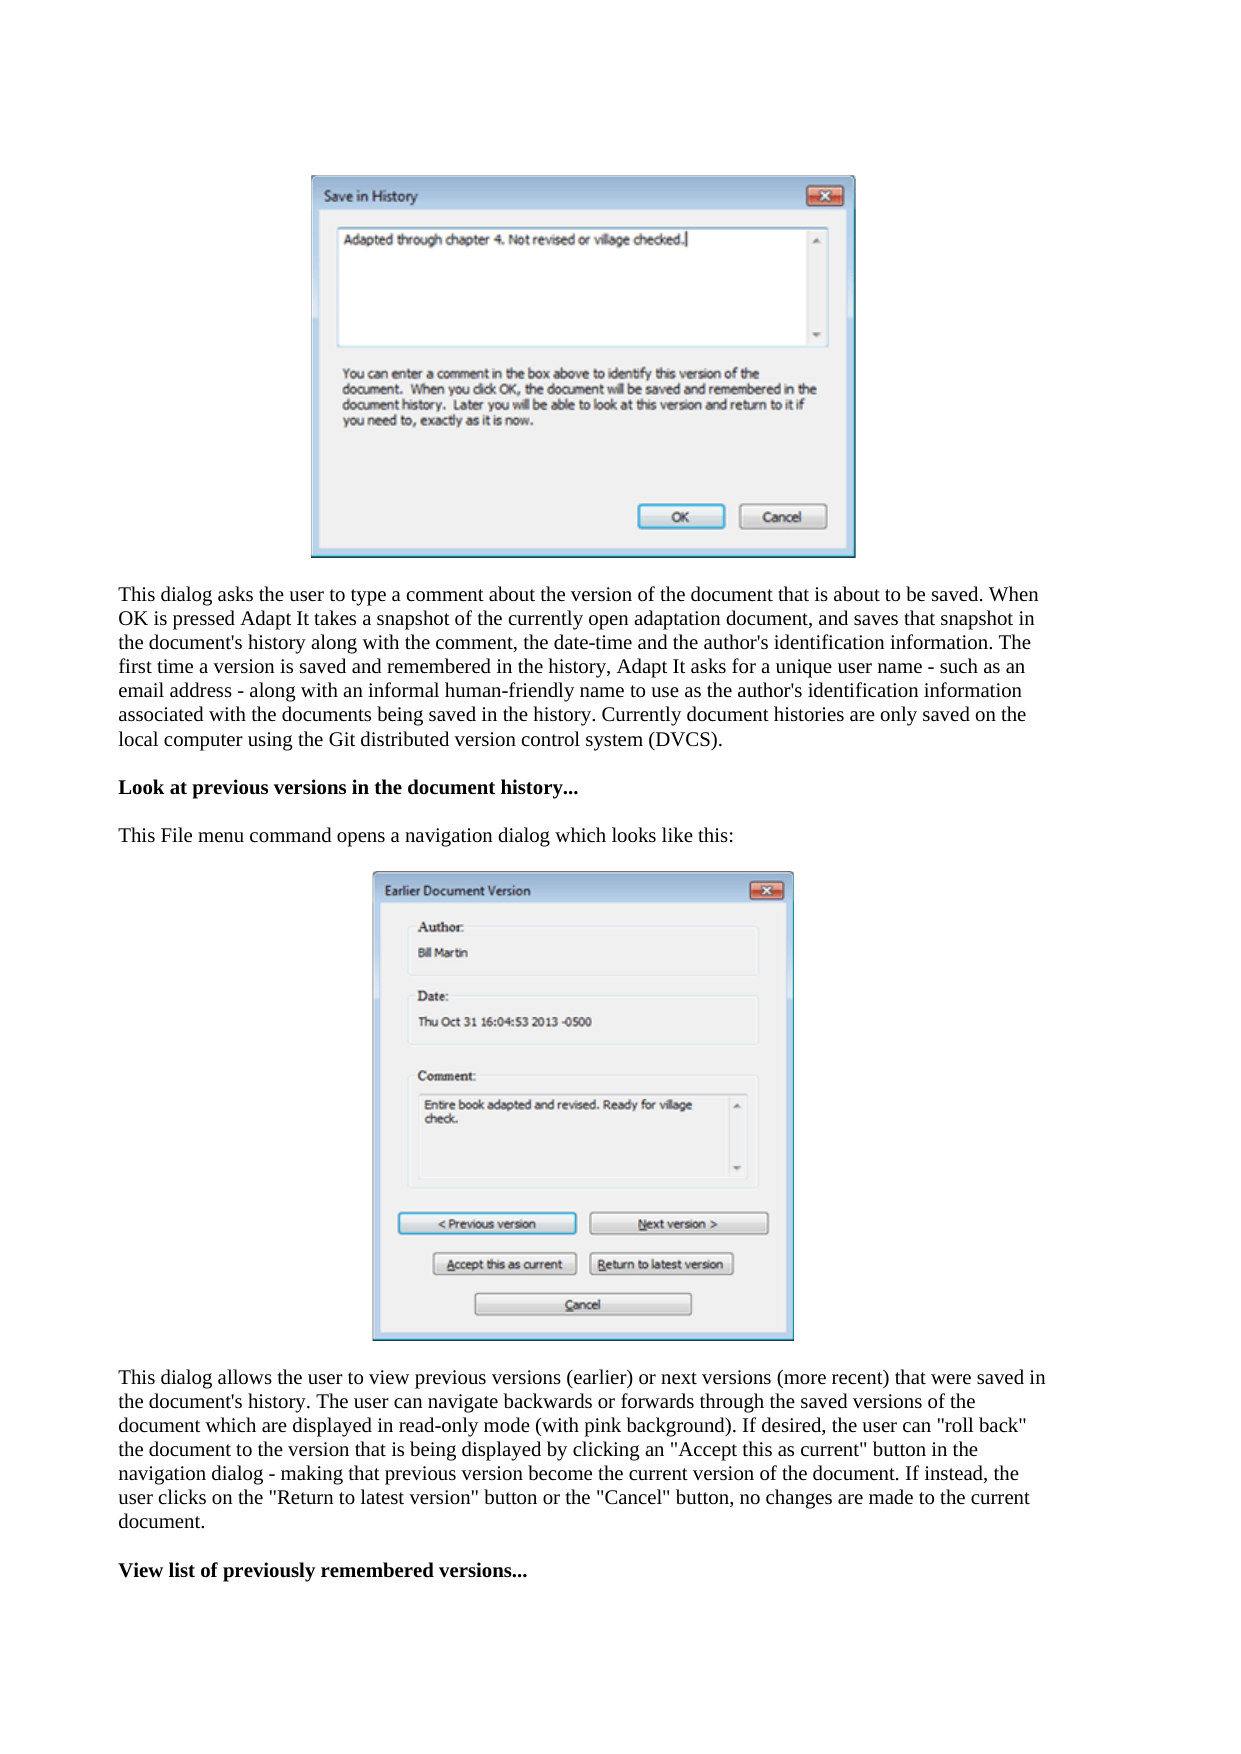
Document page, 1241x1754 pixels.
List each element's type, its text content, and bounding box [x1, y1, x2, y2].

picture [372, 871, 794, 1341]
picture [311, 175, 856, 558]
text This dialog allows the user to view previous versions (earlier) or next versions (more recent) that were saved in the document's history. The user can navigate backwards or forwards through the saved versions of the document which are displayed in read-only mode (with pink background). If desired, the user can "roll back" the document to the version that is being displayed by clicking an "Accept this as current" button in the navigation dialog - making that previous version become the current version of the document. If instead, the user clicks on the "Return to latest version" button or the "Cancel" button, no changes are made to the current document. [118, 1365, 1048, 1533]
text This dialog asks the user to type a comment about the version of the document that is about to be saved. When OK is pressed Adapt It takes a snapshot of the currently open adaptation document, and saves that snapshot in the document's history along with the comment, the date-time and the author's identification information. The first time a version is saved and remembered in the history, Adapt It asks for a unique user name - such as an email address - along with an informal human-friendly name to use as the author's identification information associated with the documents being saved in the history. Currently document histories are only saved on the local computer using the Git distributed version control system (DVCS). [118, 582, 1048, 751]
text View list of previously remembered versions... [118, 1557, 1048, 1582]
text This File menu command opens a navigation dialog which looks like this: [118, 823, 1048, 847]
text Look at previous versions in the document history... [118, 774, 1048, 799]
